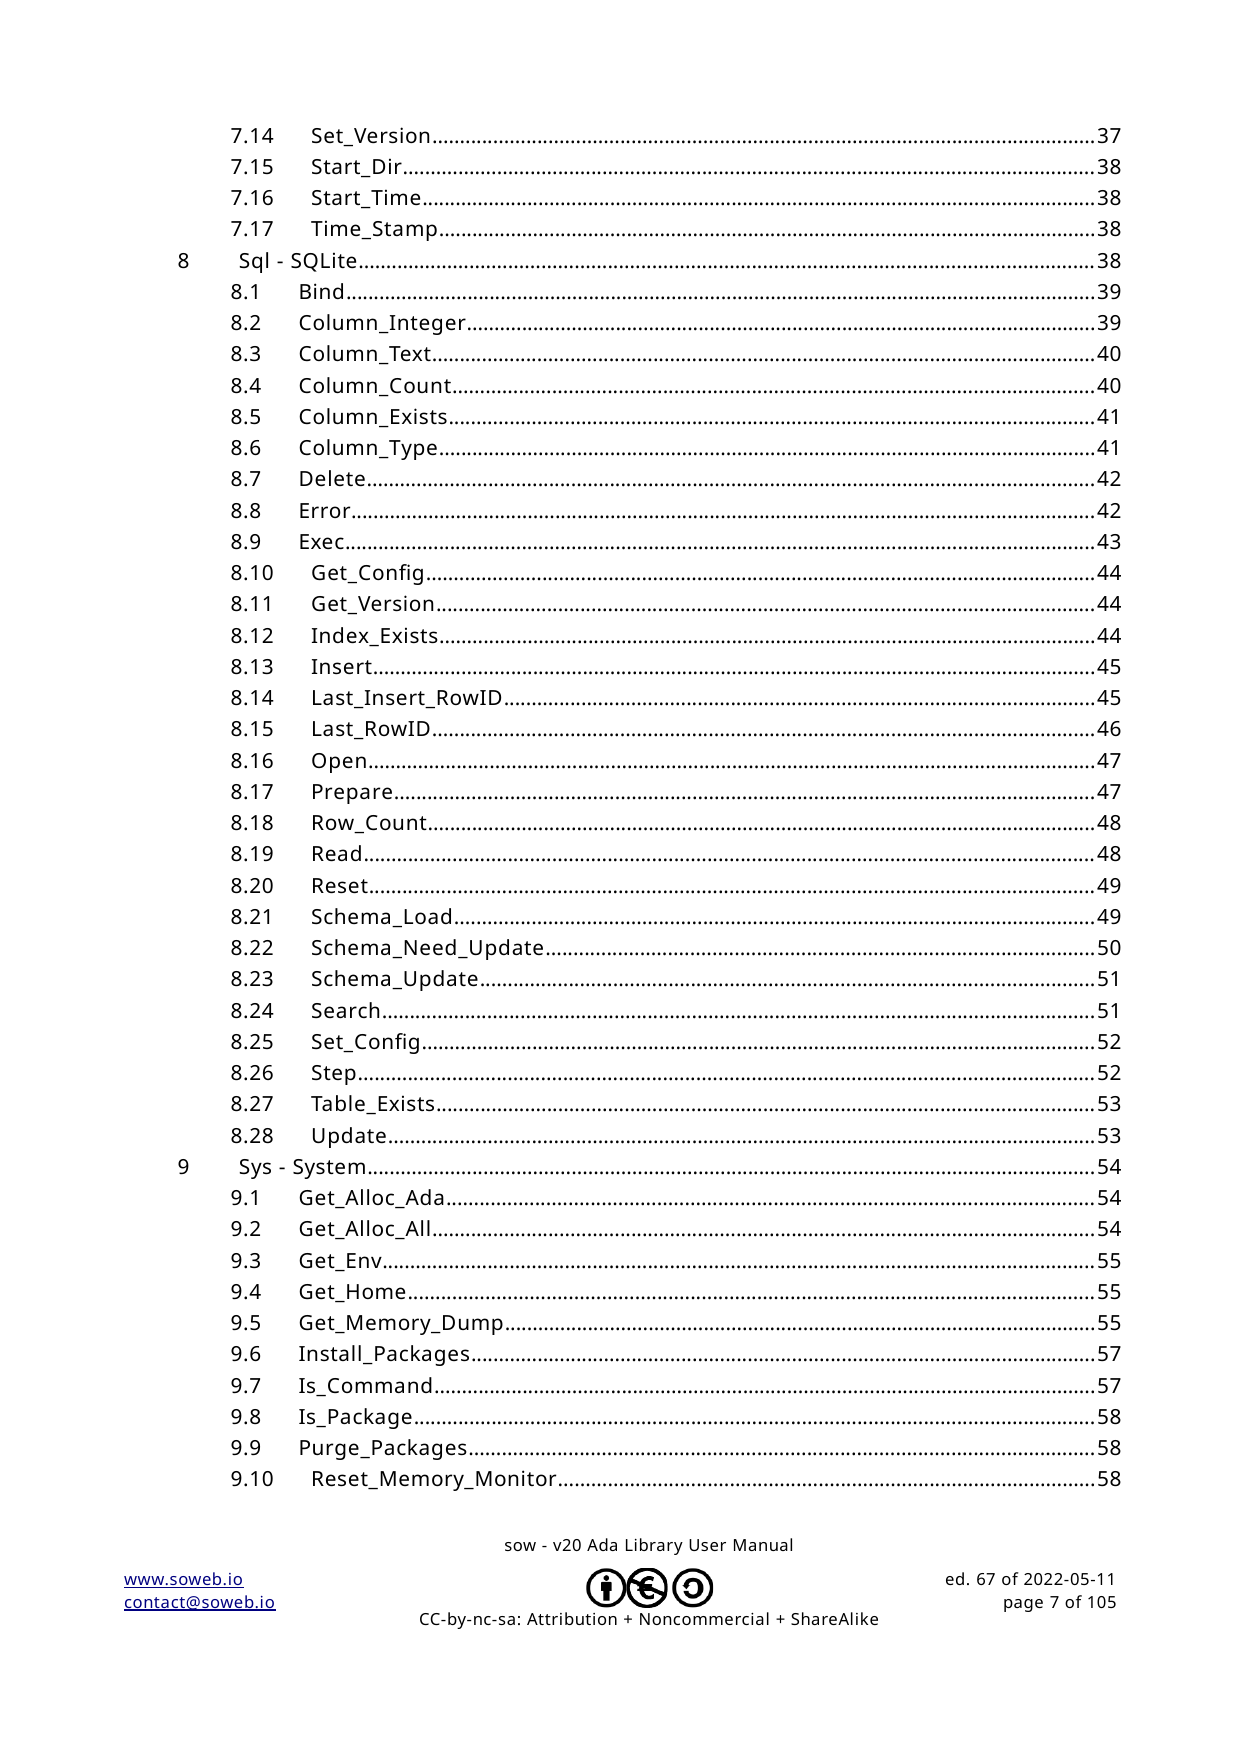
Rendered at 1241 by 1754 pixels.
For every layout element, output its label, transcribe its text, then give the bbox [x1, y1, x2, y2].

text 8.1 Bind 39 [230, 274, 1122, 306]
text 8.7 Delete 42 [230, 462, 1122, 493]
text 9.10 Reset_Memory_Monitor 58 [230, 1462, 1122, 1493]
picture [672, 1568, 714, 1608]
text 8.22 Schema_Need_Update 50 [230, 931, 1122, 962]
text 8.5 Column_Exists 41 [230, 399, 1122, 431]
text 7.15 Start_Dir 38 [230, 149, 1122, 181]
text 8.12 Index_Exists 44 [230, 618, 1122, 649]
text 9.1 Get_Alloc_Ada 54 [230, 1181, 1122, 1212]
text 8.6 Column_Type 41 [230, 431, 1122, 462]
text 8 Sql - SQLite 38 [177, 243, 1122, 274]
text 9.2 Get_Alloc_All 54 [230, 1212, 1122, 1243]
text 8.24 Search 51 [230, 993, 1122, 1024]
text 8.20 Reset 49 [230, 868, 1122, 899]
text 8.4 Column_Count 40 [230, 368, 1122, 399]
text 9.6 Install_Packages 57 [230, 1337, 1122, 1368]
text 8.10 Get_Config 44 [230, 556, 1122, 587]
text 9.4 Get_Home 55 [230, 1274, 1122, 1306]
text 7.14 Set_Version 37 [230, 118, 1122, 149]
text 8.13 Insert 45 [230, 649, 1122, 681]
text 8.18 Row_Count 48 [230, 806, 1122, 837]
text 9.9 Purge_Packages 58 [230, 1431, 1122, 1462]
text 8.21 Schema_Load 49 [230, 899, 1122, 931]
text 8.16 Open 47 [230, 743, 1122, 774]
text 8.25 Set_Config 52 [230, 1024, 1122, 1056]
text 9.7 Is_Command 57 [230, 1368, 1122, 1399]
text 8.27 Table_Exists 53 [230, 1087, 1122, 1118]
picture [585, 1568, 668, 1608]
text 8.14 Last_Insert_RowID 45 [230, 681, 1122, 712]
text 8.19 Read 48 [230, 837, 1122, 868]
text 8.2 Column_Integer 39 [230, 306, 1122, 337]
text 9.5 Get_Memory_Dump 55 [230, 1306, 1122, 1337]
text 8.11 Get_Version 44 [230, 587, 1122, 618]
text 9.8 Is_Package 58 [230, 1399, 1122, 1431]
text 8.3 Column_Text 40 [230, 337, 1122, 368]
text 8.15 Last_RowID 46 [230, 712, 1122, 743]
text 8.23 Schema_Update 51 [230, 962, 1122, 993]
text 7.16 Start_Time 38 [230, 181, 1122, 212]
text 7.17 Time_Stamp 38 [230, 212, 1122, 243]
text 8.26 Step 52 [230, 1056, 1122, 1087]
text 8.17 Prepare 47 [230, 774, 1122, 806]
text 8.28 Update 53 [230, 1118, 1122, 1149]
text 8.8 Error 42 [230, 493, 1122, 524]
text 9 Sys - System 54 [177, 1149, 1122, 1181]
text 8.9 Exec 43 [230, 524, 1122, 556]
text 9.3 Get_Env 55 [230, 1243, 1122, 1274]
